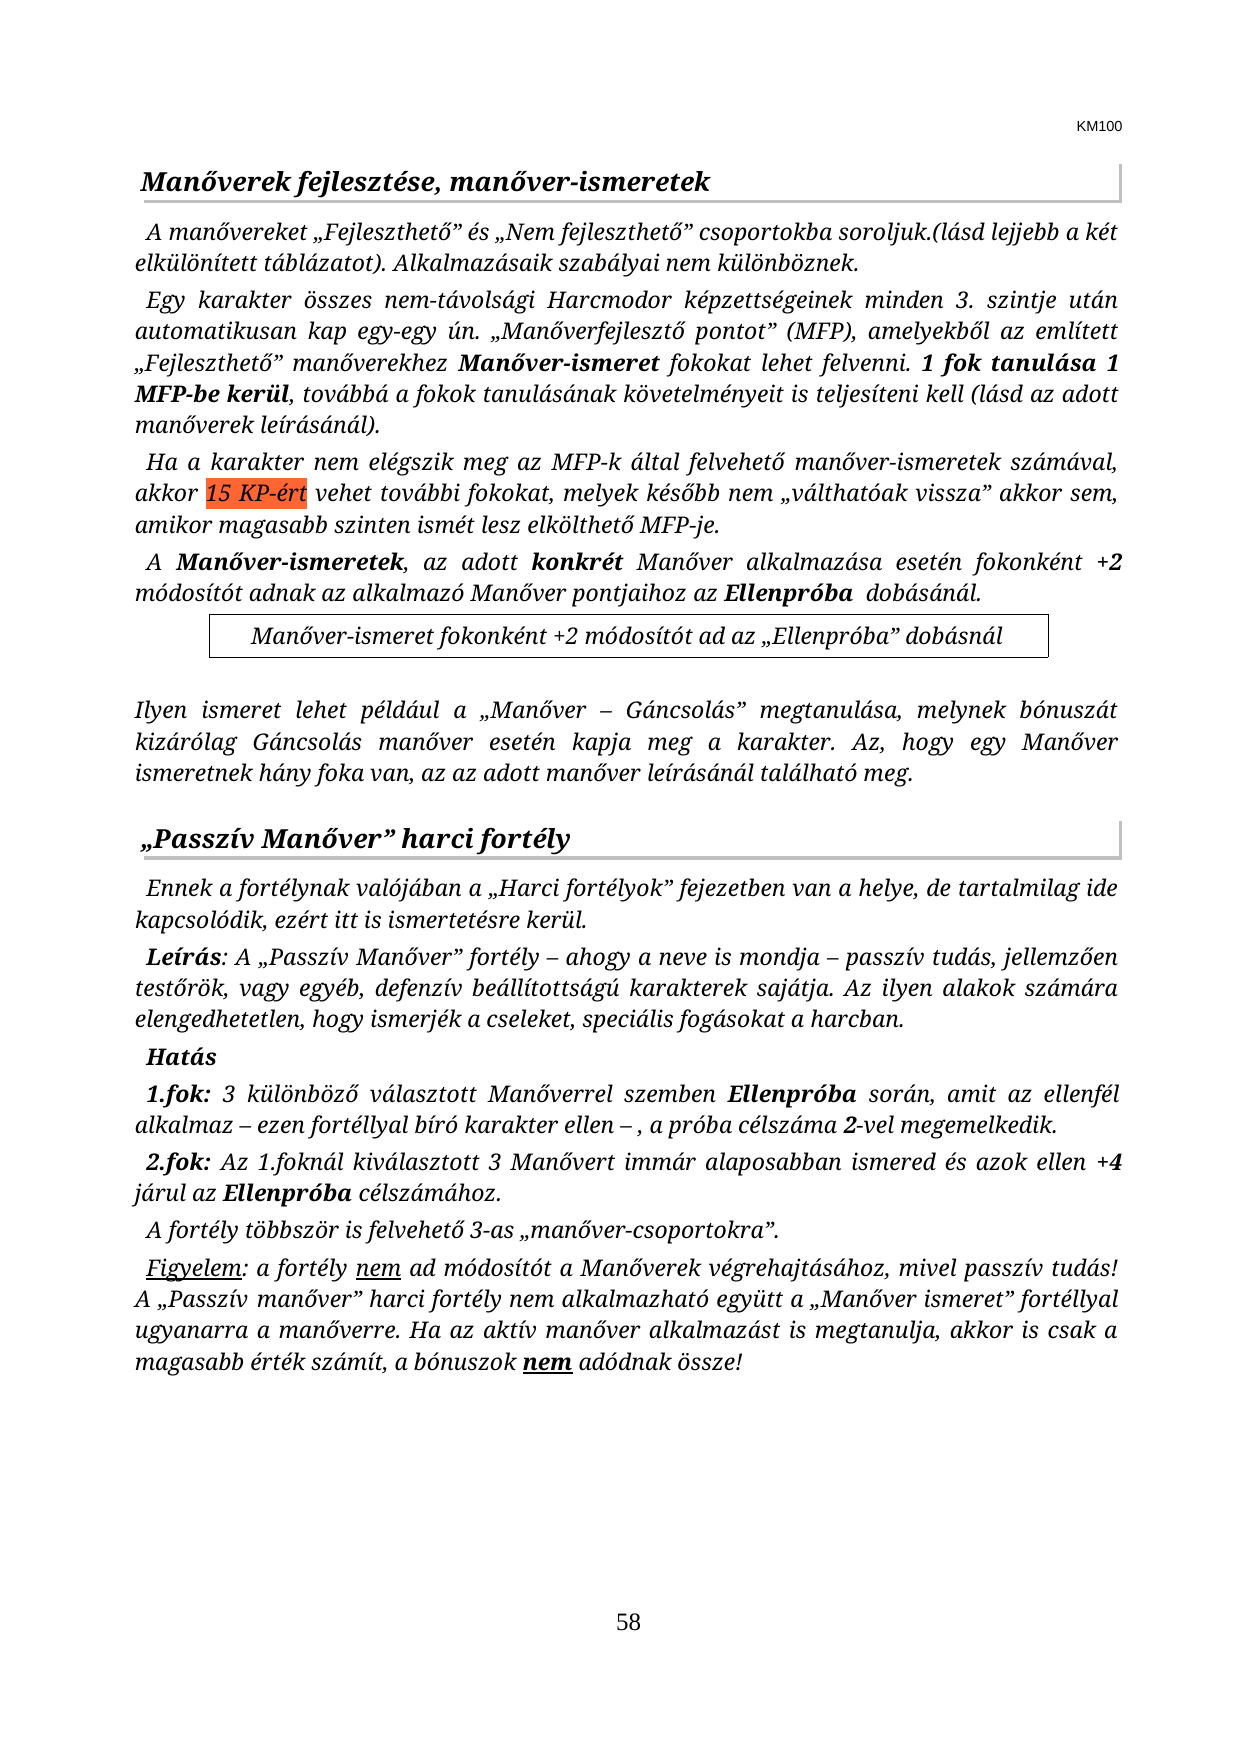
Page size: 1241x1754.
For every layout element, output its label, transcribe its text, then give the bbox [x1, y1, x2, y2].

subtitle Manőverek fejlesztése, manőver-ismeretek [140, 164, 1118, 199]
text Figyelem: a fortély nem ad módosítót a Manőverek végrehajtásához, mivel passzív tudás! A „Passzív manőver” harci fortély nem alkalmazható együtt a „Manőver ismeret” fortéllyal ugyanarra a manőverre. Ha az aktív manőver alkalmazást is megtanulja, akkor is csak a magasabb érték számít, a bónuszok nem adódnak össze! [134, 1252, 1122, 1377]
text A fortély többször is felvehető 3-as „manőver-csoportokra”. [134, 1214, 1122, 1246]
text Ilyen ismeret lehet például a „Manőver – Gáncsolás” megtanulása, melynek bónuszát kizárólag Gáncsolás manőver esetén kapja meg a karakter. Az, hogy egy Manőver ismeretnek hány foka van, az az adott manőver leírásánál található meg. [134, 694, 1122, 788]
text Egy karakter összes nem-távolsági Harcmodor képzettségeinek minden 3. szintje után automatikusan kap egy-egy ún. „Manőverfejlesztő pontot” (MFP), amelyekből az említett „Fejleszthető” manőverekhez Manőver-ismeret fokokat lehet felvenni. 1 fok tanulása 1 MFP-be kerül, továbbá a fokok tanulásának követelményeit is teljesíteni kell (lásd az adott manőverek leírásánál). [134, 284, 1122, 440]
text Ha a karakter nem elégszik meg az MFP-k által felvehető manőver-ismeretek számával, akkor 15 KP-ért vehet további fokokat, melyek később nem „válthatóak vissza” akkor sem, amikor magasabb szinten ismét lesz elkölthető MFP-je. [134, 446, 1122, 540]
text A manővereket „Fejleszthető” és „Nem fejleszthető” csoportokba soroljuk.(lásd lejjebb a két elkülönített táblázatot). Alkalmazásaik szabályai nem különböznek. [134, 216, 1122, 278]
text A Manőver-ismeretek, az adott konkrét Manőver alkalmazása esetén fokonként +2 módosítót adnak az alkalmazó Manőver pontjaihoz az Ellenpróba dobásánál. [134, 546, 1122, 608]
text 2.fok: Az 1.foknál kiválasztott 3 Manővert immár alaposabban ismered és azok ellen +4 járul az Ellenpróba célszámához. [134, 1146, 1122, 1208]
text Leírás: A „Passzív Manőver” fortély – ahogy a neve is mondja – passzív tudás, jellemzően testőrök, vagy egyéb, defenzív beállítottságú karakterek sajátja. Az ilyen alakok számára elengedhetetlen, hogy ismerjék a cseleket, speciális fogásokat a harcban. [134, 941, 1122, 1034]
text Ennek a fortélynak valójában a „Harci fortélyok” fejezetben van a helye, de tartalmilag ide kapcsolódik, ezért itt is ismertetésre kerül. [134, 872, 1122, 935]
subtitle „Passzív Manőver” harci fortély [140, 821, 1118, 856]
text 1.fok: 3 különböző választott Manőverrel szemben Ellenpróba során, amit az ellenfél alkalmaz – ezen fortéllyal bíró karakter ellen – , a próba célszáma 2-vel megemelkedik. [134, 1078, 1122, 1140]
text Hatás [134, 1040, 1122, 1072]
table_header Manőver-ismeret fokonként +2 módosítót ad az „Ellenpróba” dobásnál [210, 615, 1048, 657]
